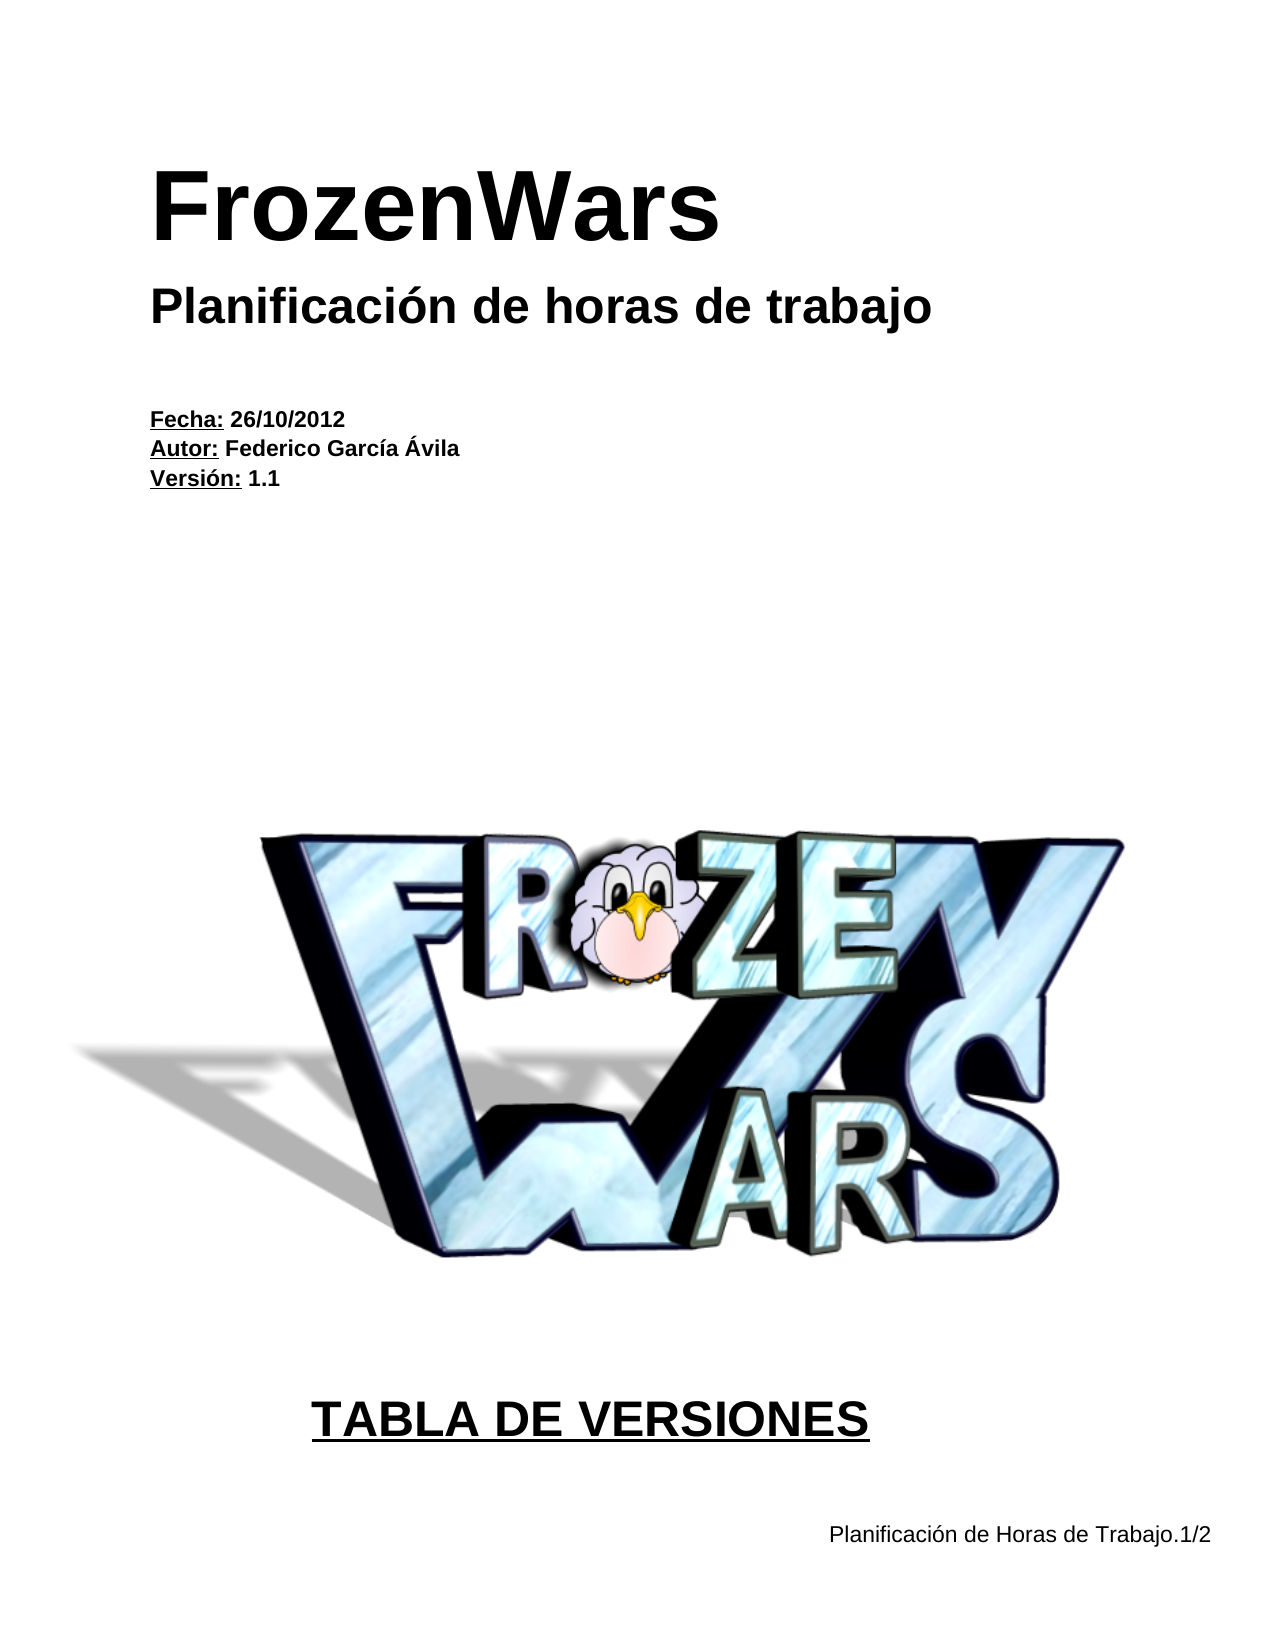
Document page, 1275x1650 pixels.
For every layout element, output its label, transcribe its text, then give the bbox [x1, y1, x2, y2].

text Fecha: 26/10/2012 [150, 407, 1125, 432]
picture [56, 826, 1125, 1259]
text Autor: Federico García Ávila [150, 436, 1108, 462]
text FrozenWars [150, 150, 1125, 262]
text TABLA DE VERSIONES [56, 1391, 1125, 1447]
text Planificación de horas de trabajo [150, 278, 1125, 334]
text Versión: 1.1 [150, 466, 1125, 491]
